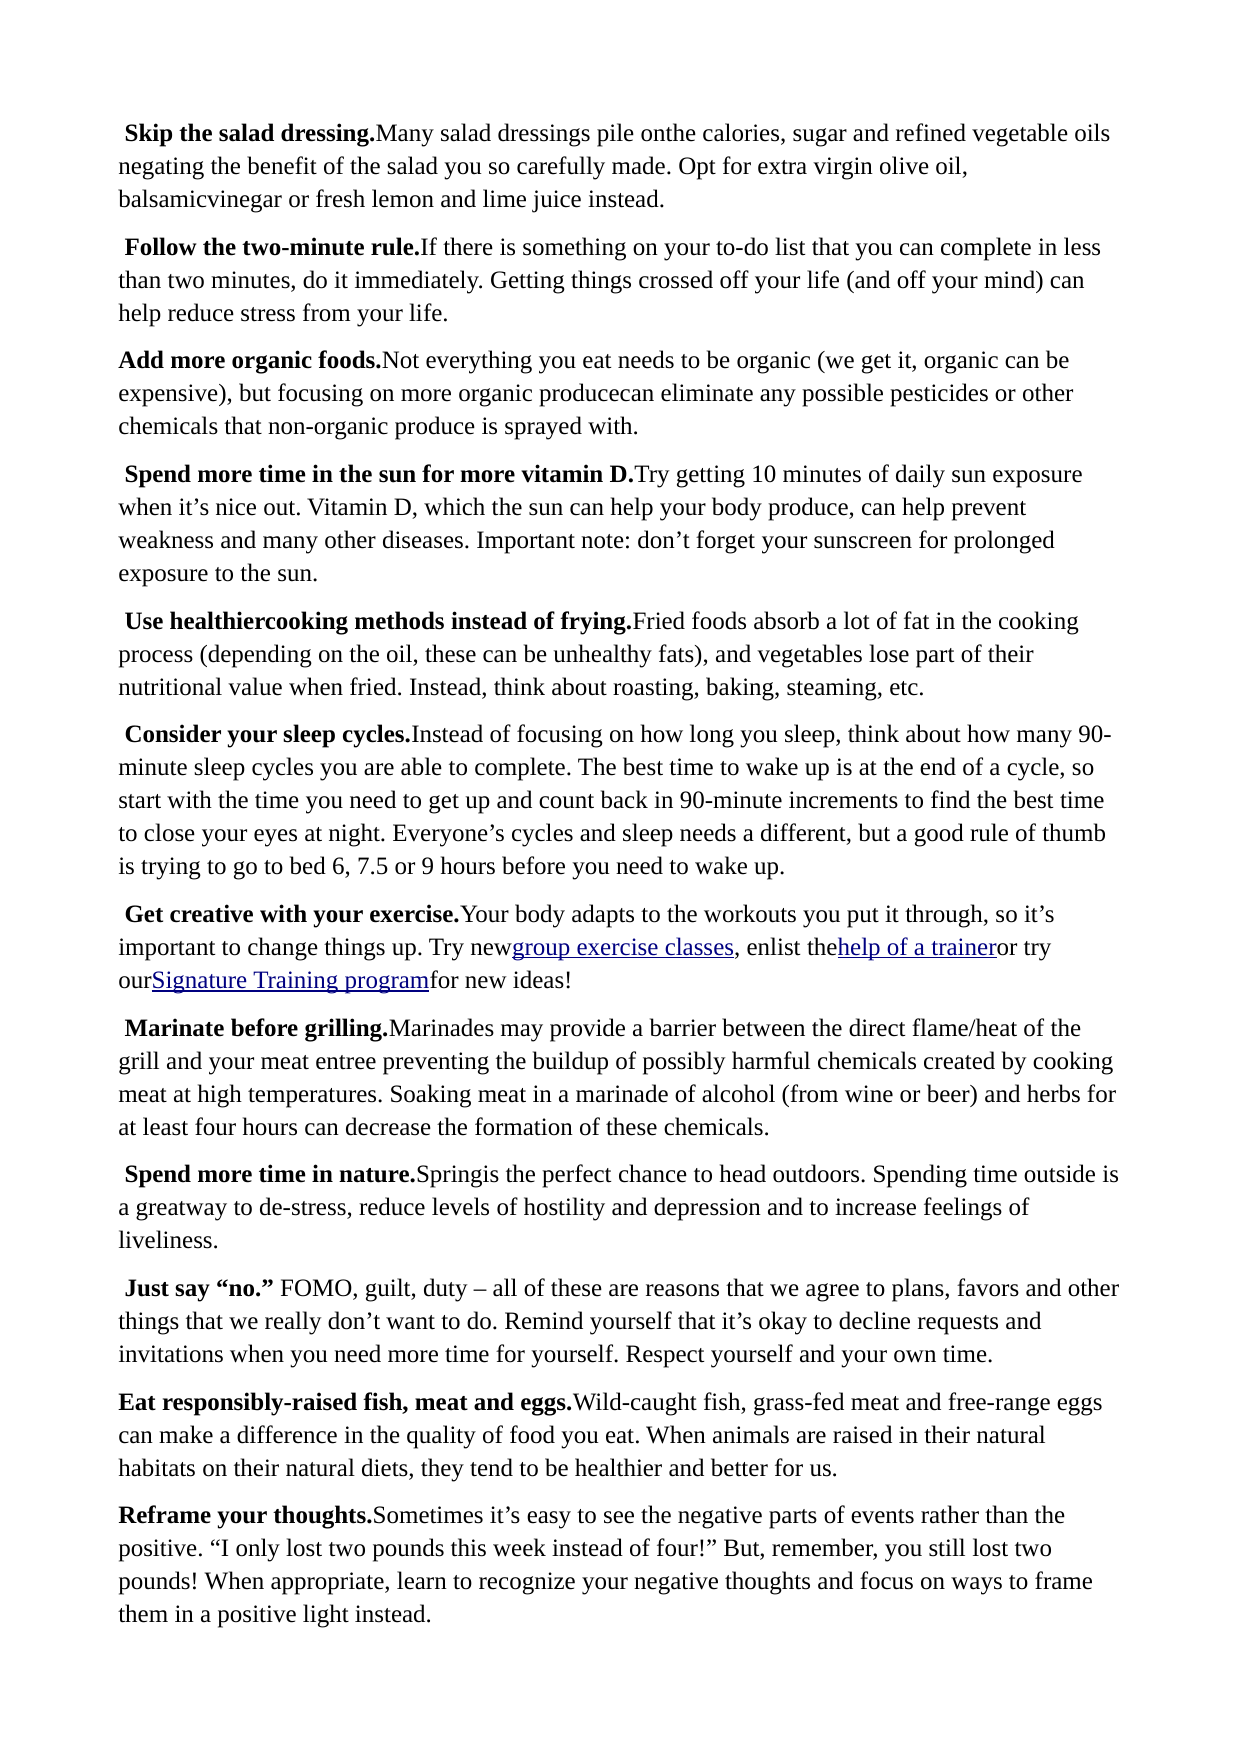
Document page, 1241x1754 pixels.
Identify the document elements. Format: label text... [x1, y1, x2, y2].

text Add more organic foods.Not everything you eat needs to be organic (we get it, organic can be expensive), but focusing on more organic producecan eliminate any possible pesticides or other chemicals that non-organic produce is sprayed with. [118, 345, 1122, 440]
text Just say “no.” FOMO, guilt, duty – all of these are reasons that we agree to plans, favors and other things that we really don’t want to do. Remind yourself that it’s okay to decline requests and invitations when you need more time for yourself. Respect yourself and your own time. [118, 1273, 1122, 1368]
text Marinate before grilling.Marinades may provide a barrier between the direct flame/heat of the grill and your meat entree preventing the buildup of possibly harmful chemicals created by cooking meat at high temperatures. Soaking meat in a marinade of alcohol (from wine or beer) and herbs for at least four hours can decrease the formation of these chemicals. [118, 1013, 1122, 1141]
text Follow the two-minute rule.If there is something on your to-do list that you can complete in less than two minutes, do it immediately. Getting things crossed off your life (and off your mind) can help reduce stress from your life. [118, 232, 1122, 327]
text Get creative with your exercise.Your body adapts to the workouts you put it through, so it’s important to change things up. Try newgroup exercise classes, enlist thehelp of a traineror try ourSignature Training programfor new ideas! [118, 899, 1122, 994]
text Spend more time in the sun for more vitamin D.Try getting 10 minutes of daily sun exposure when it’s nice out. Vitamin D, which the sun can help your body produce, can help prevent weakness and many other diseases. Important note: don’t forget your sunscreen for prolonged exposure to the sun. [118, 459, 1122, 587]
text Reframe your thoughts.Sometimes it’s easy to see the negative parts of events rather than the positive. “I only lost two pounds this week instead of four!” But, remember, you still lost two pounds! When appropriate, learn to recognize your negative thoughts and focus on ways to frame them in a positive light instead. [118, 1500, 1122, 1628]
text Consider your sleep cycles.Instead of focusing on how long you sleep, think about how many 90-minute sleep cycles you are able to complete. The best time to wake up is at the end of a cycle, so start with the time you need to get up and count back in 90-minute increments to find the best time to close your eyes at night. Everyone’s cycles and sleep needs a different, but a good rule of thumb is trying to go to bed 6, 7.5 or 9 hours before you need to wake up. [118, 719, 1122, 880]
text Skip the salad dressing.Many salad dressings pile onthe calories, sugar and refined vegetable oils negating the benefit of the salad you so carefully made. Opt for extra virgin olive oil, balsamicvinegar or fresh lemon and lime juice instead. [118, 118, 1122, 213]
text Spend more time in nature.Springis the perfect chance to head outdoors. Spending time outside is a greatway to de-stress, reduce levels of hostility and depression and to increase feelings of liveliness. [118, 1159, 1122, 1254]
text Use healthiercooking methods instead of frying.Fried foods absorb a lot of fat in the cooking process (depending on the oil, these can be unhealthy fats), and vegetables lose part of their nutritional value when fried. Instead, think about roasting, baking, steaming, etc. [118, 606, 1122, 701]
text Eat responsibly-raised fish, meat and eggs.Wild-caught fish, grass-fed meat and free-range eggs can make a difference in the quality of food you eat. When animals are raised in their natural habitats on their natural diets, they tend to be healthier and better for us. [118, 1387, 1122, 1481]
